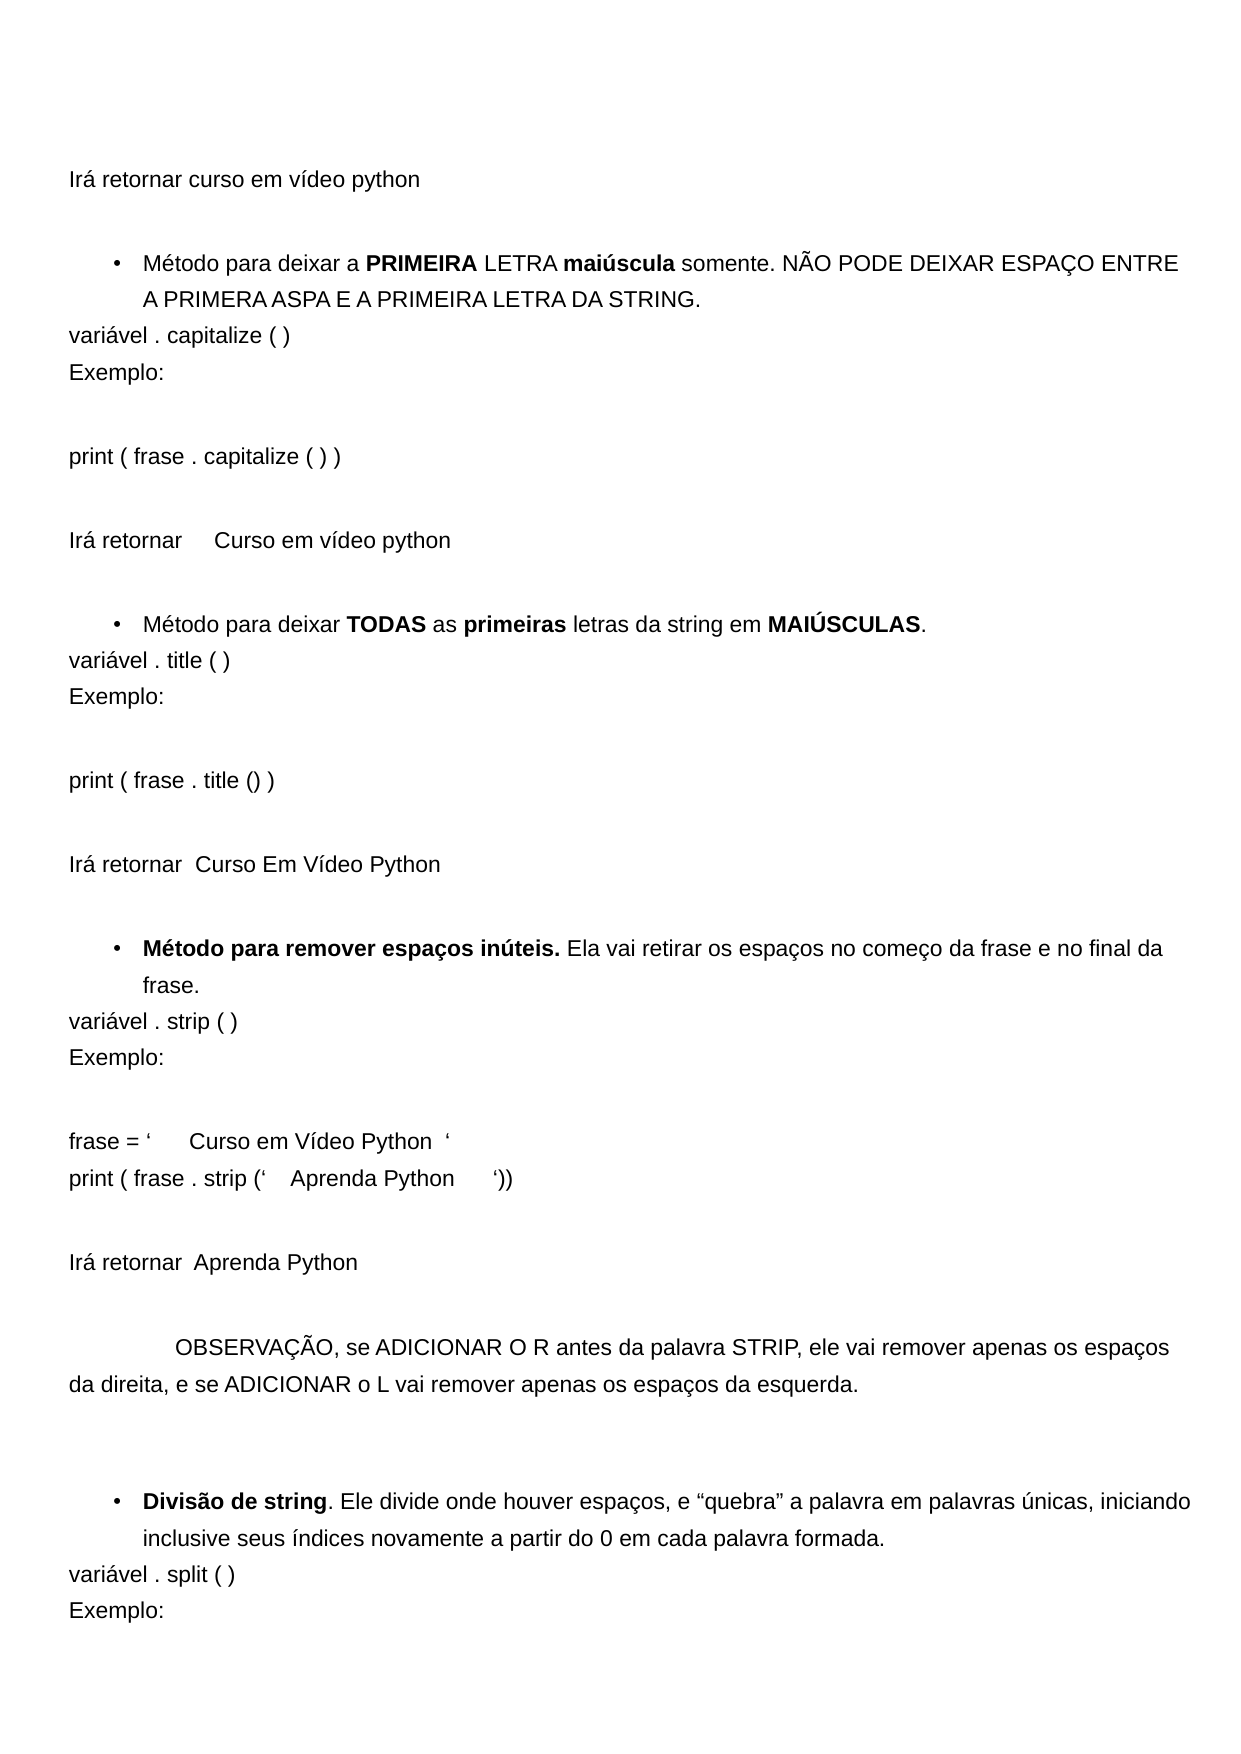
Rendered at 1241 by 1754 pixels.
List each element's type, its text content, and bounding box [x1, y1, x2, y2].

text Exemplo: [69, 1597, 1197, 1624]
text frase = ‘ Curso em Vídeo Python ‘ [69, 1128, 1197, 1154]
text Irá retornar Curso em vídeo python [69, 527, 1197, 553]
text Irá retornar Aprenda Python [69, 1248, 1197, 1275]
text variável . title ( ) [69, 647, 1197, 673]
text print ( frase . capitalize ( ) ) [69, 443, 1197, 469]
text Exemplo: [69, 683, 1197, 710]
list Divisão de string. Ele divide onde houver espaços, e “quebra” a palavra em palavras únicas, iniciando inclusive seus índices novamente a partir do 0 em cada palavra formada. [113, 1488, 1197, 1551]
text Irá retornar Curso Em Vídeo Python [69, 851, 1197, 878]
text print ( frase . title () ) [69, 767, 1197, 794]
text variável . strip ( ) [69, 1008, 1197, 1034]
text print ( frase . strip (‘ Aprenda Python ‘)) [69, 1164, 1197, 1191]
list Método para remover espaços inúteis. Ela vai retirar os espaços no começo da frase e no final da frase. [113, 935, 1197, 998]
list Método para deixar a PRIMEIRA LETRA maiúscula somente. NÃO PODE DEIXAR ESPAÇO ENTRE A PRIMERA ASPA E A PRIMEIRA LETRA DA STRING. [113, 250, 1197, 312]
text variável . capitalize ( ) [69, 322, 1197, 349]
text Exemplo: [69, 359, 1197, 385]
list Método para deixar TODAS as primeiras letras da string em MAIÚSCULAS. [113, 611, 1197, 637]
text OBSERVAÇÃO, se ADICIONAR O R antes da palavra STRIP, ele vai remover apenas os espaços da direita, e se ADICIONAR o L vai remover apenas os espaços da esquerda. [69, 1332, 1197, 1398]
text variável . split ( ) [69, 1561, 1197, 1587]
text Exemplo: [69, 1044, 1197, 1071]
text Irá retornar curso em vídeo python [69, 166, 1197, 192]
